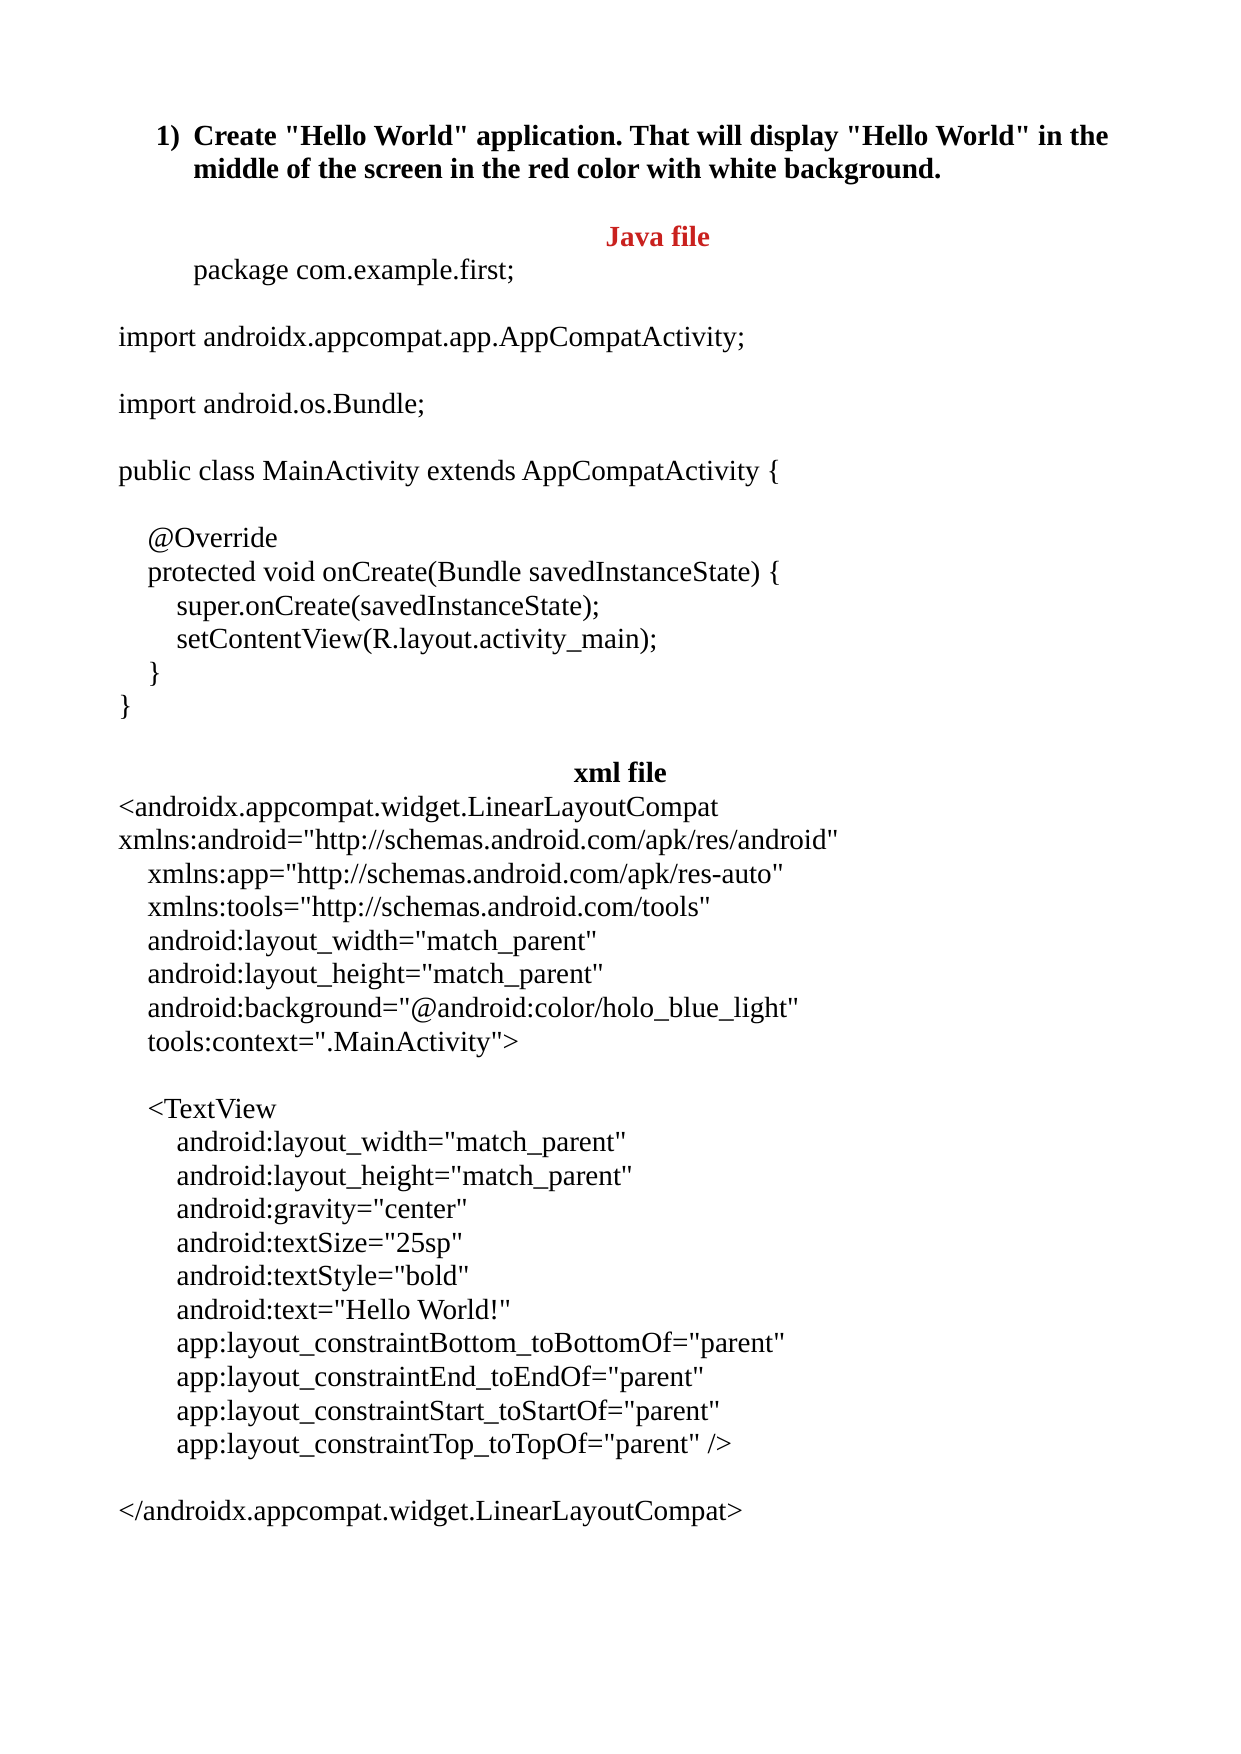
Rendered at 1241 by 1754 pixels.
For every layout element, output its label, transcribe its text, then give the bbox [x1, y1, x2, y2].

text android:layout_width="match_parent" [118, 1124, 1122, 1158]
text xml file [118, 755, 1122, 789]
list Java file [156, 219, 1122, 252]
text import androidx.appcompat.app.AppCompatActivity; [118, 319, 1122, 353]
text xmlns:app="http://schemas.android.com/apk/res-auto" [118, 856, 1122, 889]
text super.onCreate(savedInstanceState); [118, 588, 1122, 621]
text app:layout_constraintStart_toStartOf="parent" [118, 1393, 1122, 1426]
text android:textSize="25sp" [118, 1225, 1122, 1258]
text android:background="@android:color/holo_blue_light" [118, 990, 1122, 1024]
text <androidx.appcompat.widget.LinearLayoutCompat xmlns:android="http://schemas.android.com/apk/res/android" [118, 789, 1122, 856]
text <TextView [118, 1091, 1122, 1124]
text android:layout_height="match_parent" [118, 957, 1122, 990]
text xmlns:tools="http://schemas.android.com/tools" [118, 889, 1122, 923]
text android:layout_height="match_parent" [118, 1158, 1122, 1191]
text app:layout_constraintTop_toTopOf="parent" /> [118, 1426, 1122, 1460]
text android:gravity="center" [118, 1191, 1122, 1225]
text android:text="Hello World!" [118, 1292, 1122, 1326]
text @Override [118, 521, 1122, 554]
text </androidx.appcompat.widget.LinearLayoutCompat> [118, 1493, 1122, 1527]
text app:layout_constraintEnd_toEndOf="parent" [118, 1359, 1122, 1393]
text android:textStyle="bold" [118, 1258, 1122, 1292]
text import android.os.Bundle; [118, 386, 1122, 420]
list package com.example.first; [156, 252, 1122, 286]
text android:layout_width="match_parent" [118, 923, 1122, 957]
text public class MainActivity extends AppCompatActivity { [118, 453, 1122, 487]
text } [118, 655, 1122, 688]
text app:layout_constraintBottom_toBottomOf="parent" [118, 1326, 1122, 1359]
text setContentView(R.layout.activity_main); [118, 621, 1122, 655]
text tools:context=".MainActivity"> [118, 1024, 1122, 1057]
text protected void onCreate(Bundle savedInstanceState) { [118, 554, 1122, 588]
text } [118, 688, 1122, 722]
list Create "Hello World" application. That will display "Hello World" in the middle of the screen in the red color with white background. [156, 118, 1122, 185]
